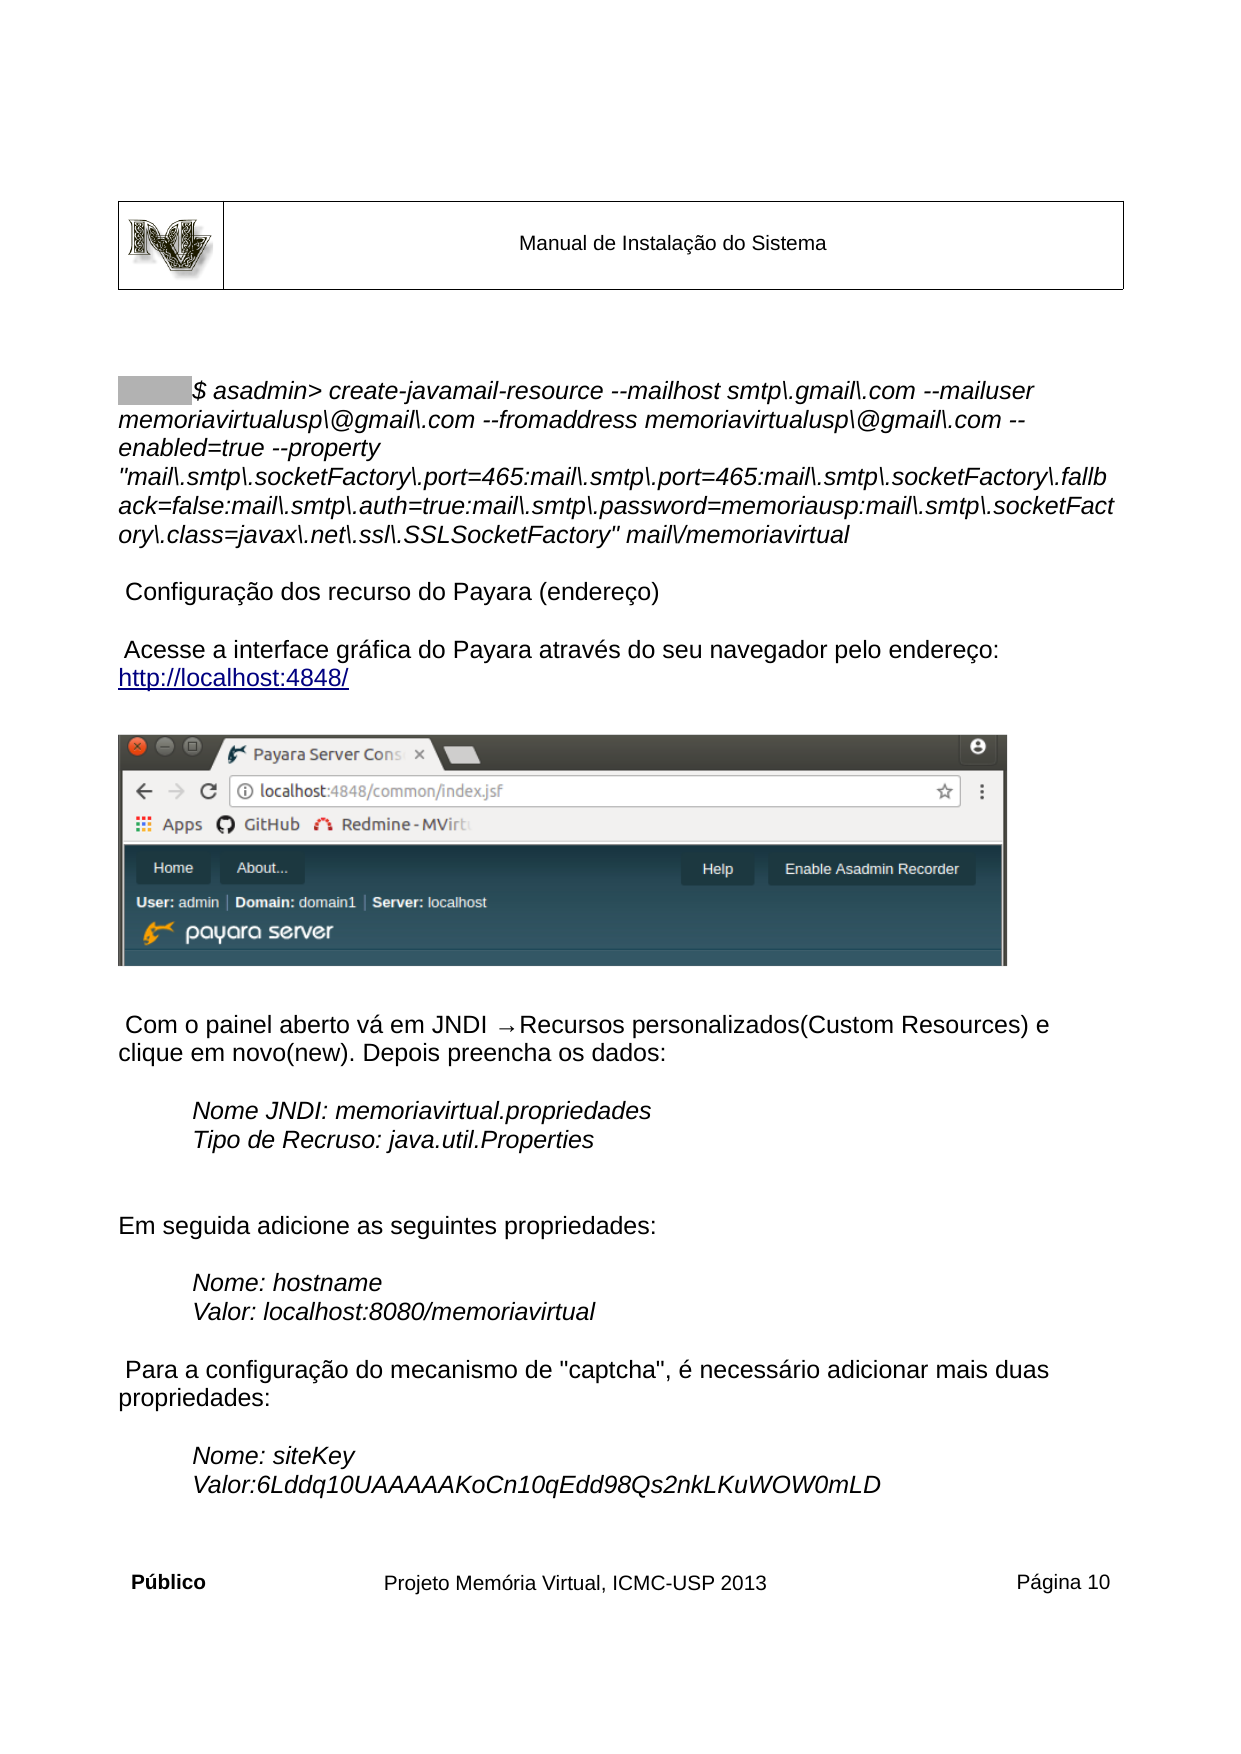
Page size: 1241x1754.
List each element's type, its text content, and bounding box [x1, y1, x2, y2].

text Tipo de Recruso: java.util.Properties [118, 1125, 1122, 1153]
text Para a configuração do mecanismo de "captcha", é necessário adicionar mais duas propriedades: [118, 1355, 1122, 1412]
text $ asadmin> create-javamail-resource --mailhost smtp\.gmail\.com --mailuser memoriavirtualusp\@gmail\.com --fromaddress memoriavirtualusp\@gmail\.com --enabled=true --property "mail\.smtp\.socketFactory\.port=465:mail\.smtp\.port=465:mail\.smtp\.socketFactory\.fallback=false:mail\.smtp\.auth=true:mail\.smtp\.password=memoriausp:mail\.smtp\.socketFactory\.class=javax\.net\.ssl\.SSLSocketFactory" mail\/memoriavirtual [118, 376, 1122, 548]
picture [118, 721, 1008, 981]
text Valor:6Lddq10UAAAAAKoCn10qEdd98Qs2nkLKuWOW0mLD [118, 1470, 1122, 1498]
text Valor: localhost:8080/memoriavirtual [118, 1297, 1122, 1326]
text Com o painel aberto vá em JNDI →Recursos personalizados(Custom Resources) e clique em novo(new). Depois preencha os dados: [118, 1010, 1122, 1067]
picture [123, 207, 214, 283]
text Nome: hostname [118, 1268, 1122, 1297]
text Configuração dos recurso do Payara (endereço) [118, 577, 1122, 606]
text Em seguida adicione as seguintes propriedades: [118, 1211, 1122, 1240]
text Nome: siteKey [118, 1441, 1122, 1470]
text Nome JNDI: memoriavirtual.propriedades [118, 1096, 1122, 1125]
text Acesse a interface gráfica do Payara através do seu navegador pelo endereço: http://localhost:4848/ [118, 635, 1122, 692]
